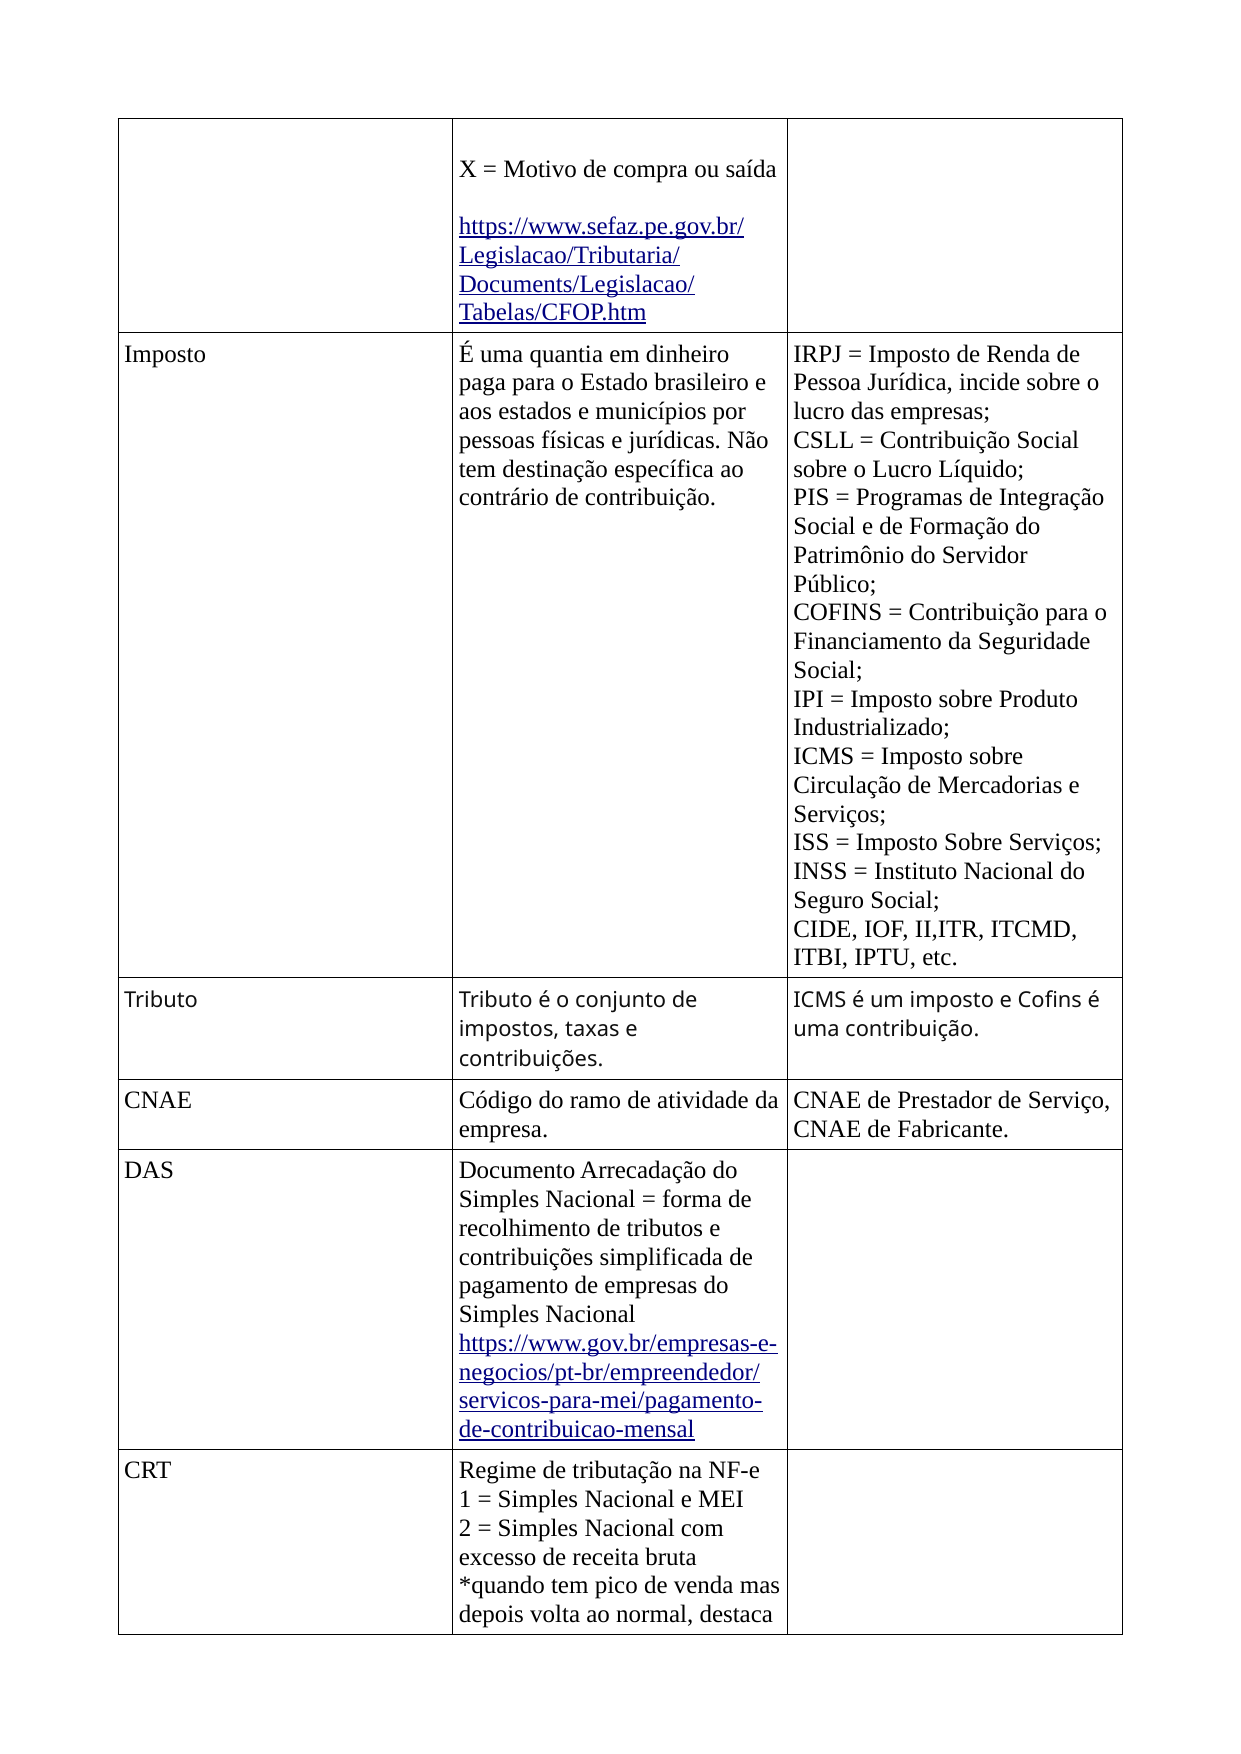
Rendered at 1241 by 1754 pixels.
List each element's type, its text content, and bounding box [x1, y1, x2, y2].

table_cell Código do ramo de atividade da empresa. [453, 1080, 787, 1149]
table_cell DAS [119, 1150, 452, 1449]
table_cell [119, 119, 452, 332]
table_cell É uma quantia em dinheiro paga para o Estado brasileiro e aos estados e municípios por pessoas físicas e jurídicas. Não tem destinação específica ao contrário de contribuição. [453, 333, 787, 977]
table_cell [788, 1450, 1122, 1634]
table_cell Imposto [119, 333, 452, 977]
table_cell Regime de tributação na NF-e 1 = Simples Nacional e MEI 2 = Simples Nacional com excesso de receita bruta *quando tem pico de venda mas depois volta ao normal, destaca [453, 1450, 787, 1634]
table_cell X = Motivo de compra ou saída https://www.sefaz.pe.gov.br/Legislacao/Tributaria/Documents/Legislacao/Tabelas/CFOP.htm [453, 119, 787, 332]
table_cell [788, 1150, 1122, 1449]
table_cell CNAE [119, 1080, 452, 1149]
table_cell CRT [119, 1450, 452, 1634]
table_cell [788, 119, 1122, 332]
table_cell IRPJ = Imposto de Renda de Pessoa Jurídica, incide sobre o lucro das empresas; CSLL = Contribuição Social sobre o Lucro Líquido; PIS = Programas de Integração Social e de Formação do Patrimônio do Servidor Público; COFINS = Contribuição para o Financiamento da Seguridade Social; IPI = Imposto sobre Produto Industrializado; ICMS = Imposto sobre Circulação de Mercadorias e Serviços; ISS = Imposto Sobre Serviços; INSS = Instituto Nacional do Seguro Social; CIDE, IOF, II,ITR, ITCMD, ITBI, IPTU, etc. [788, 333, 1122, 977]
table_cell CNAE de Prestador de Serviço, CNAE de Fabricante. [788, 1080, 1122, 1149]
table_cell Tributo é o conjunto de impostos, taxas e contribuições. [453, 978, 787, 1079]
table_cell ICMS é um imposto e Cofins é uma contribuição. [788, 978, 1122, 1079]
table_cell Tributo [119, 978, 452, 1079]
table_cell Documento Arrecadação do Simples Nacional = forma de recolhimento de tributos e contribuições simplificada de pagamento de empresas do Simples Nacional https://www.gov.br/empresas-e-negocios/pt-br/empreendedor/servicos-para-mei/pagamento-de-contribuicao-mensal [453, 1150, 787, 1449]
